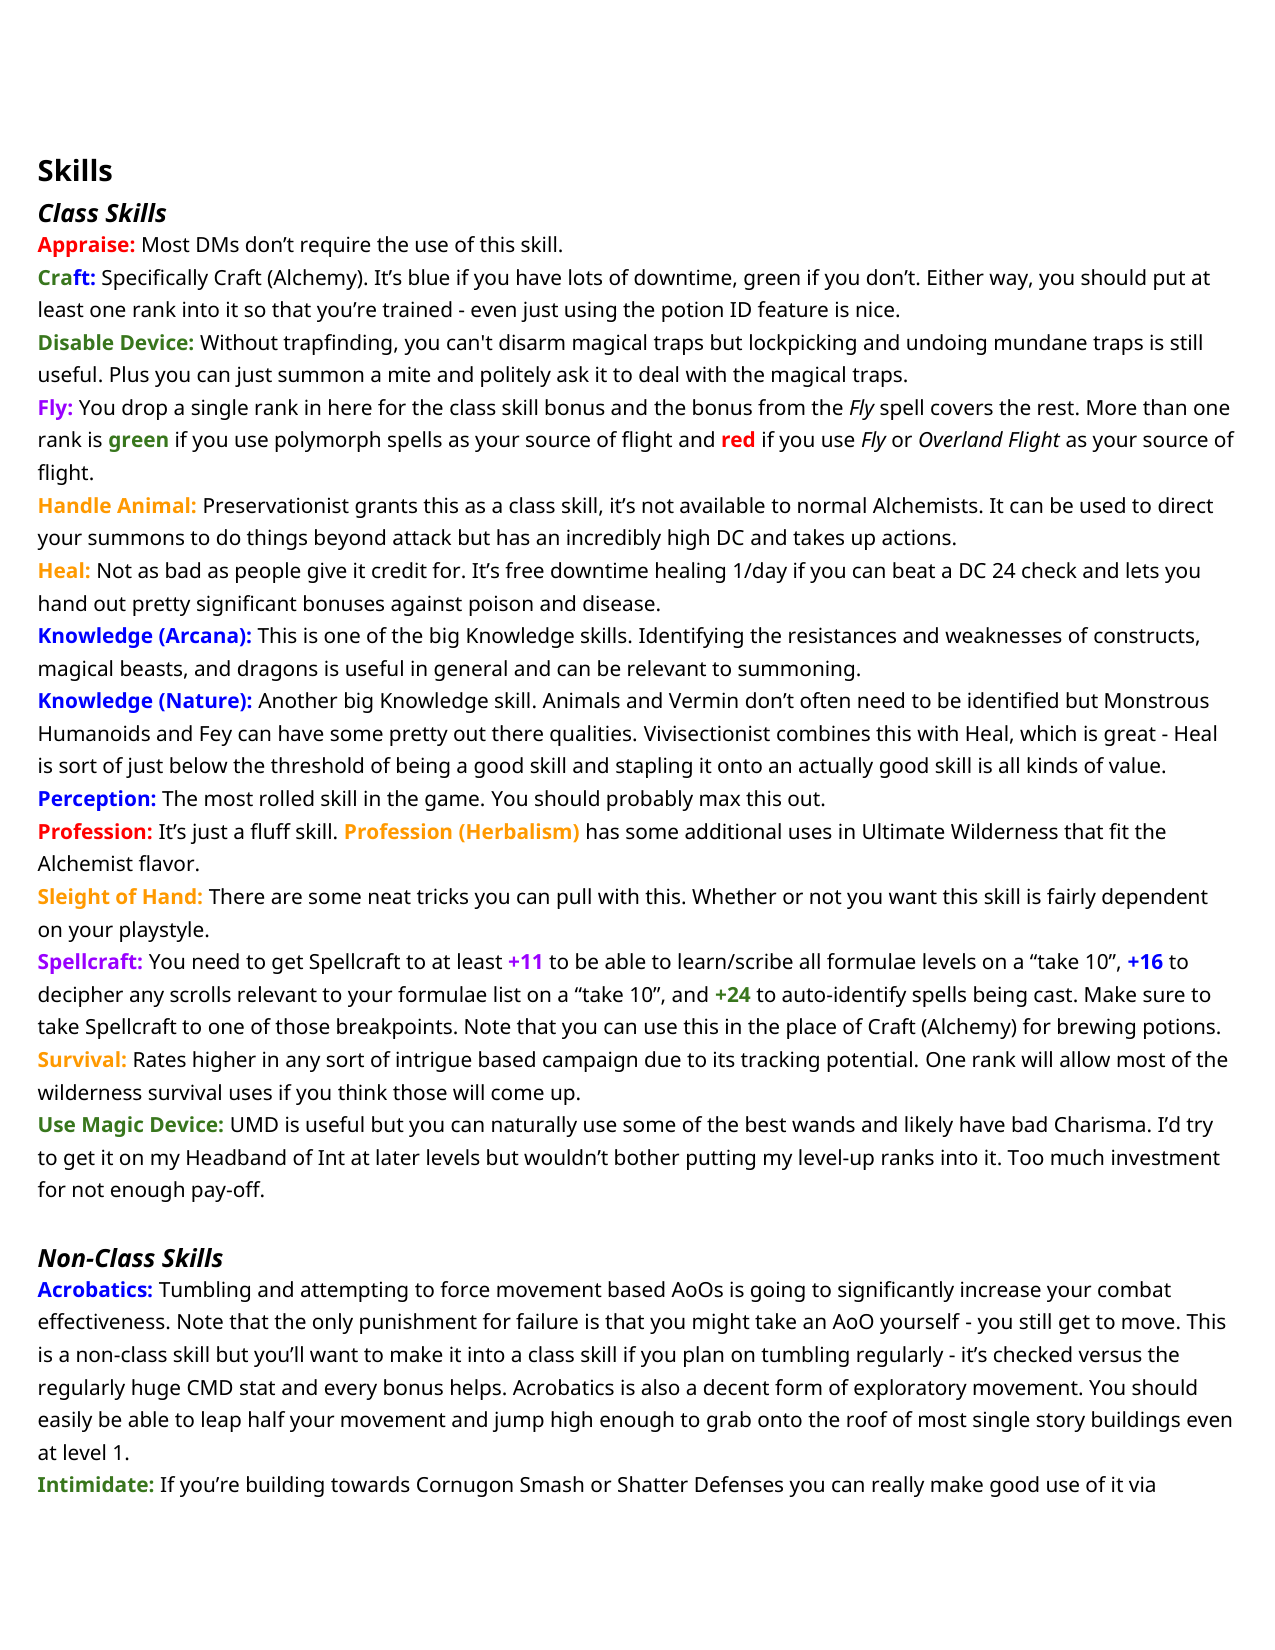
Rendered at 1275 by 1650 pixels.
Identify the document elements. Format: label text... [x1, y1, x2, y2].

text Sleight of Hand: There are some neat tricks you can pull with this. Whether or not you want this skill is fairly dependent on your playstyle. [37, 882, 1237, 943]
text Appraise: Most DMs don’t require the use of this skill. [37, 230, 1237, 258]
text Intimidate: If you’re building towards Cornugon Smash or Shatter Defenses you can really make good use of it via [37, 1470, 1237, 1499]
text Acrobatics: Tumbling and attempting to force movement based AoOs is going to significantly increase your combat effectiveness. Note that the only punishment for failure is that you might take an AoO yourself - you still get to move. This is a non-class skill but you’ll want to make it into a class skill if you plan on tumbling regularly - it’s checked versus the regularly huge CMD stat and every bonus helps. Acrobatics is also a decent form of exploratory movement. You should easily be able to leap half your movement and jump high enough to grab onto the roof of most single story buildings even at level 1. [37, 1275, 1237, 1466]
subtitle Non-Class Skills [37, 1241, 1237, 1275]
text Fly: You drop a single rank in here for the class skill bonus and the bonus from the Fly spell covers the rest. More than one rank is green if you use polymorph spells as your source of flight and red if you use Fly or Overland Flight as your source of flight. [37, 393, 1237, 487]
text Knowledge (Arcana): This is one of the big Knowledge skills. Identifying the resistances and weaknesses of constructs, magical beasts, and dragons is useful in general and can be relevant to summoning. [37, 621, 1237, 682]
text Perception: The most rolled skill in the game. You should probably max this out. [37, 784, 1237, 813]
title Skills [37, 150, 1237, 190]
text Handle Animal: Preservationist grants this as a class skill, it’s not available to normal Alchemists. It can be used to direct your summons to do things beyond attack but has an incredibly high DC and takes up actions. [37, 491, 1237, 552]
text Profession: It’s just a fluff skill. Profession (Herbalism) has some additional uses in Ultimate Wilderness that fit the Alchemist flavor. [37, 817, 1237, 878]
text Spellcraft: You need to get Spellcraft to at least +11 to be able to learn/scribe all formulae levels on a “take 10”, +16 to decipher any scrolls relevant to your formulae list on a “take 10”, and +24 to auto-identify spells being cast. Make sure to take Spellcraft to one of those breakpoints. Note that you can use this in the place of Craft (Alchemy) for brewing potions. [37, 947, 1237, 1041]
text Knowledge (Nature): Another big Knowledge skill. Animals and Vermin don’t often need to be identified but Monstrous Humanoids and Fey can have some pretty out there qualities. Vivisectionist combines this with Heal, which is great - Heal is sort of just below the threshold of being a good skill and stapling it onto an actually good skill is all kinds of value. [37, 686, 1237, 780]
text Survival: Rates higher in any sort of intrigue based campaign due to its tracking potential. One rank will allow most of the wilderness survival uses if you think those will come up. [37, 1045, 1237, 1106]
text Craft: Specifically Craft (Alchemy). It’s blue if you have lots of downtime, green if you don’t. Either way, you should put at least one rank into it so that you’re trained - even just using the potion ID feature is nice. [37, 263, 1237, 324]
text Disable Device: Without trapfinding, you can't disarm magical traps but lockpicking and undoing mundane traps is still useful. Plus you can just summon a mite and politely ask it to deal with the magical traps. [37, 328, 1237, 389]
subtitle Class Skills [37, 196, 1237, 230]
text Use Magic Device: UMD is useful but you can naturally use some of the best wands and likely have bad Charisma. I’d try to get it on my Headband of Int at later levels but wouldn’t bother putting my level-up ranks into it. Too much investment for not enough pay-off. [37, 1110, 1237, 1204]
text Heal: Not as bad as people give it credit for. It’s free downtime healing 1/day if you can beat a DC 24 check and lets you hand out pretty significant bonuses against poison and disease. [37, 556, 1237, 617]
